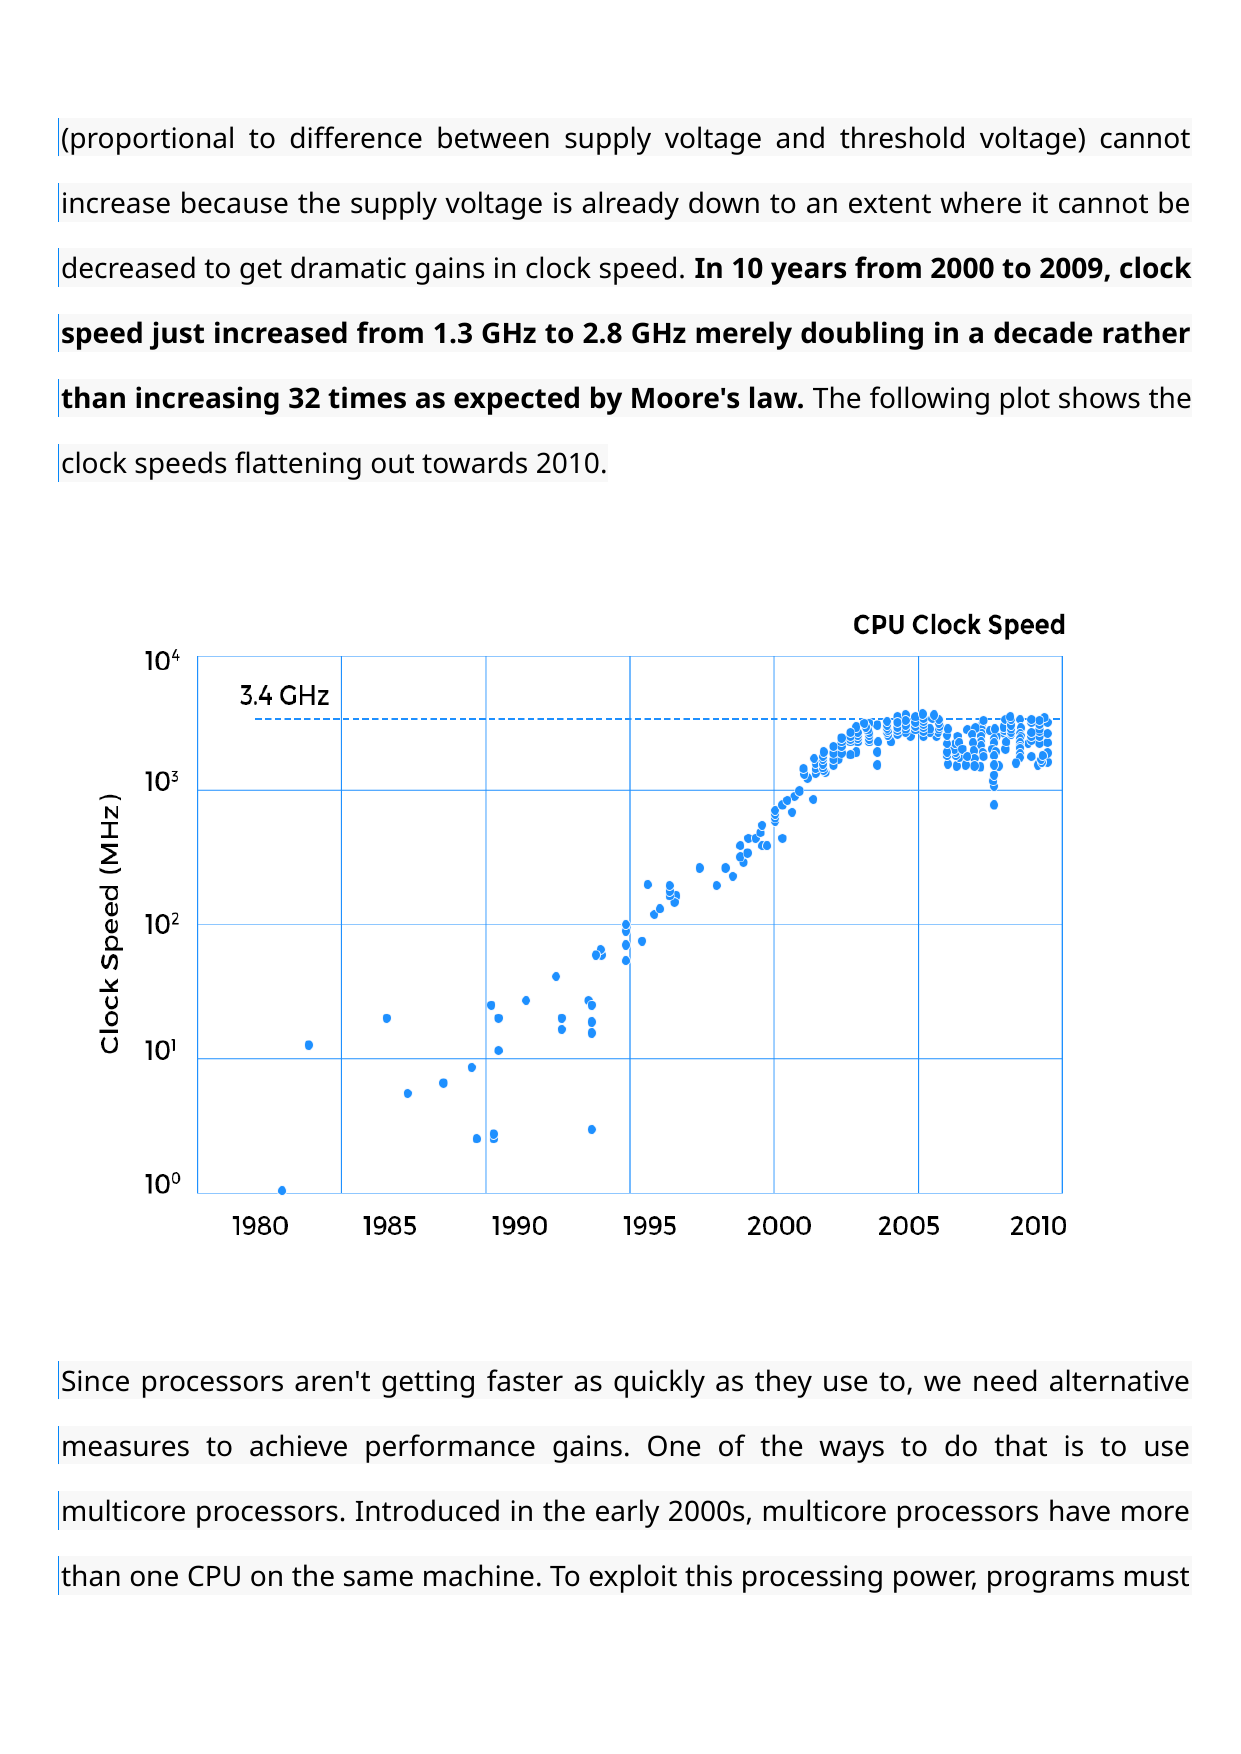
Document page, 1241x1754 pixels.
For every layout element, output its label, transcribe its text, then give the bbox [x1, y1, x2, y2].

text (proportional to difference between supply voltage and threshold voltage) cannot increase because the supply voltage is already down to an extent where it cannot be decreased to get dramatic gains in clock speed. In 10 years from 2000 to 2009, clock speed just increased from 1.3 GHz to 2.8 GHz merely doubling in a decade rather than increasing 32 times as expected by Moore's law. The following plot shows the clock speeds flattening out towards 2010. [58, 118, 1192, 482]
picture [57, 554, 1121, 1296]
text Since processors aren't getting faster as quickly as they use to, we need alternative measures to achieve performance gains. One of the ways to do that is to use multicore processors. Introduced in the early 2000s, multicore processors have more than one CPU on the same machine. To exploit this processing power, programs must [58, 1361, 1192, 1595]
